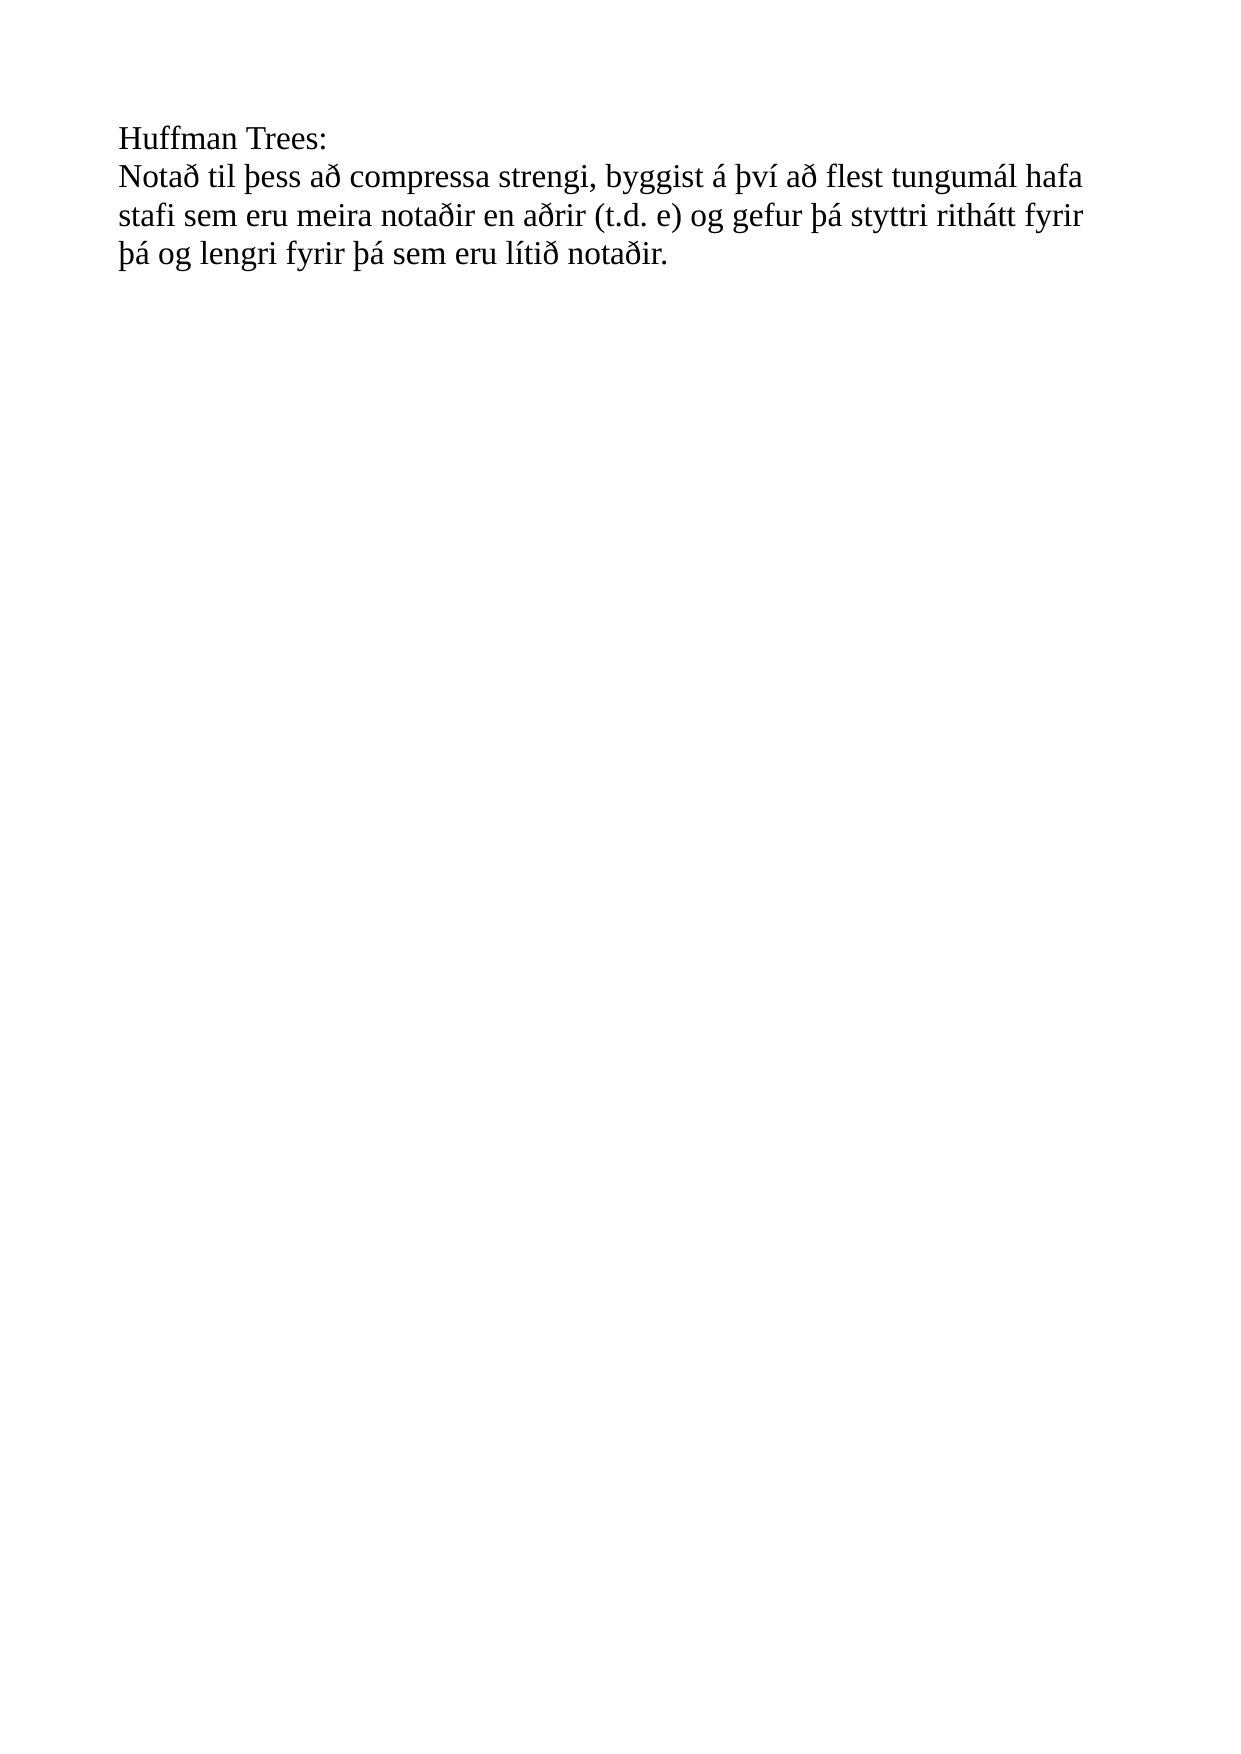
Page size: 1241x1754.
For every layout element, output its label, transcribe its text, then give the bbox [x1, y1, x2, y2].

text Huffman Trees: [118, 118, 1122, 156]
text Notað til þess að compressa strengi, byggist á því að flest tungumál hafa stafi sem eru meira notaðir en aðrir (t.d. e) og gefur þá styttri rithátt fyrir þá og lengri fyrir þá sem eru lítið notaðir. [118, 156, 1122, 271]
